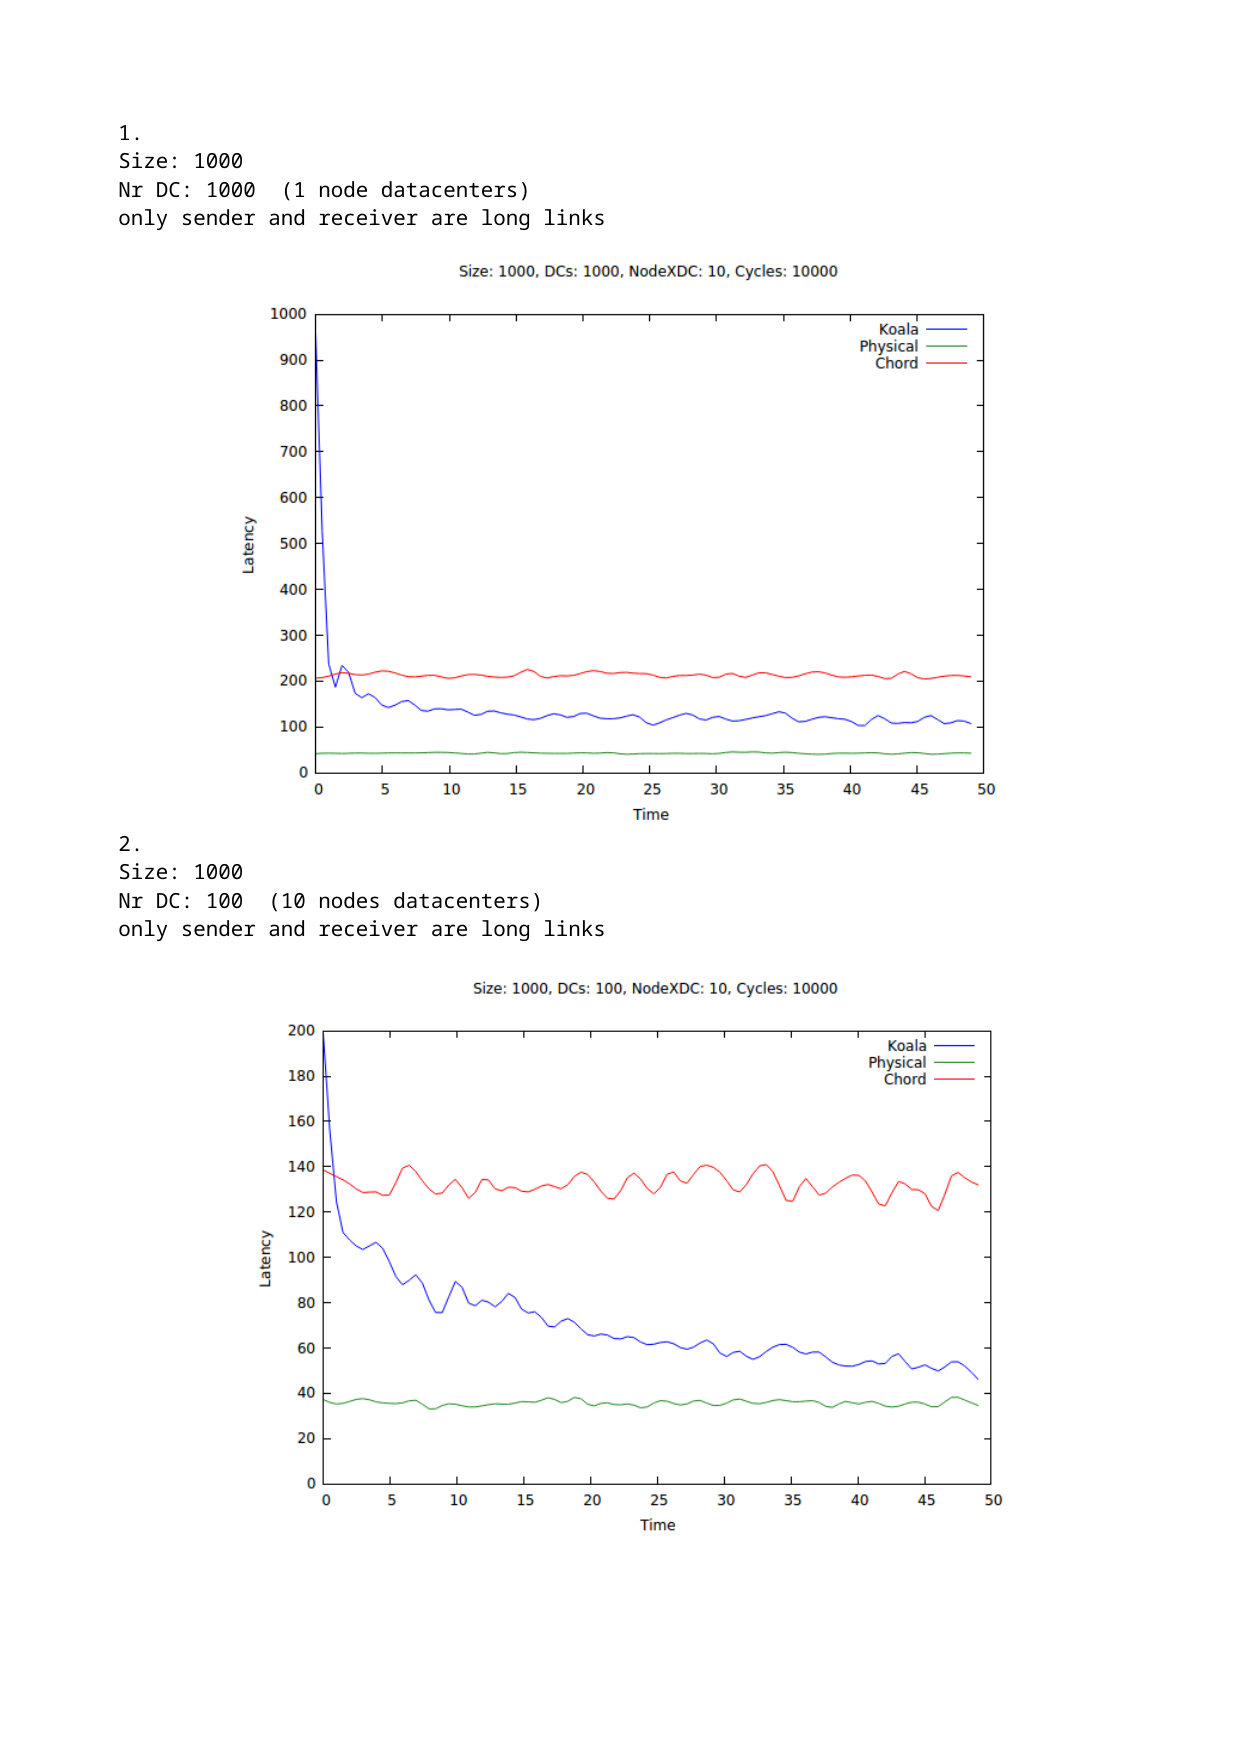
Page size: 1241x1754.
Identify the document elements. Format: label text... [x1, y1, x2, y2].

text 2. [118, 829, 1122, 857]
text Size: 1000 [118, 857, 1122, 886]
text 1. [118, 118, 1122, 147]
picture [257, 971, 1007, 1534]
text Nr DC: 1000 (1 node datacenters) [118, 175, 1122, 203]
text Nr DC: 100 (10 nodes datacenters) [118, 886, 1122, 914]
text only sender and receiver are long links [118, 203, 1122, 232]
text only sender and receiver are long links [118, 914, 1122, 943]
picture [240, 250, 1000, 826]
text Size: 1000 [118, 147, 1122, 175]
